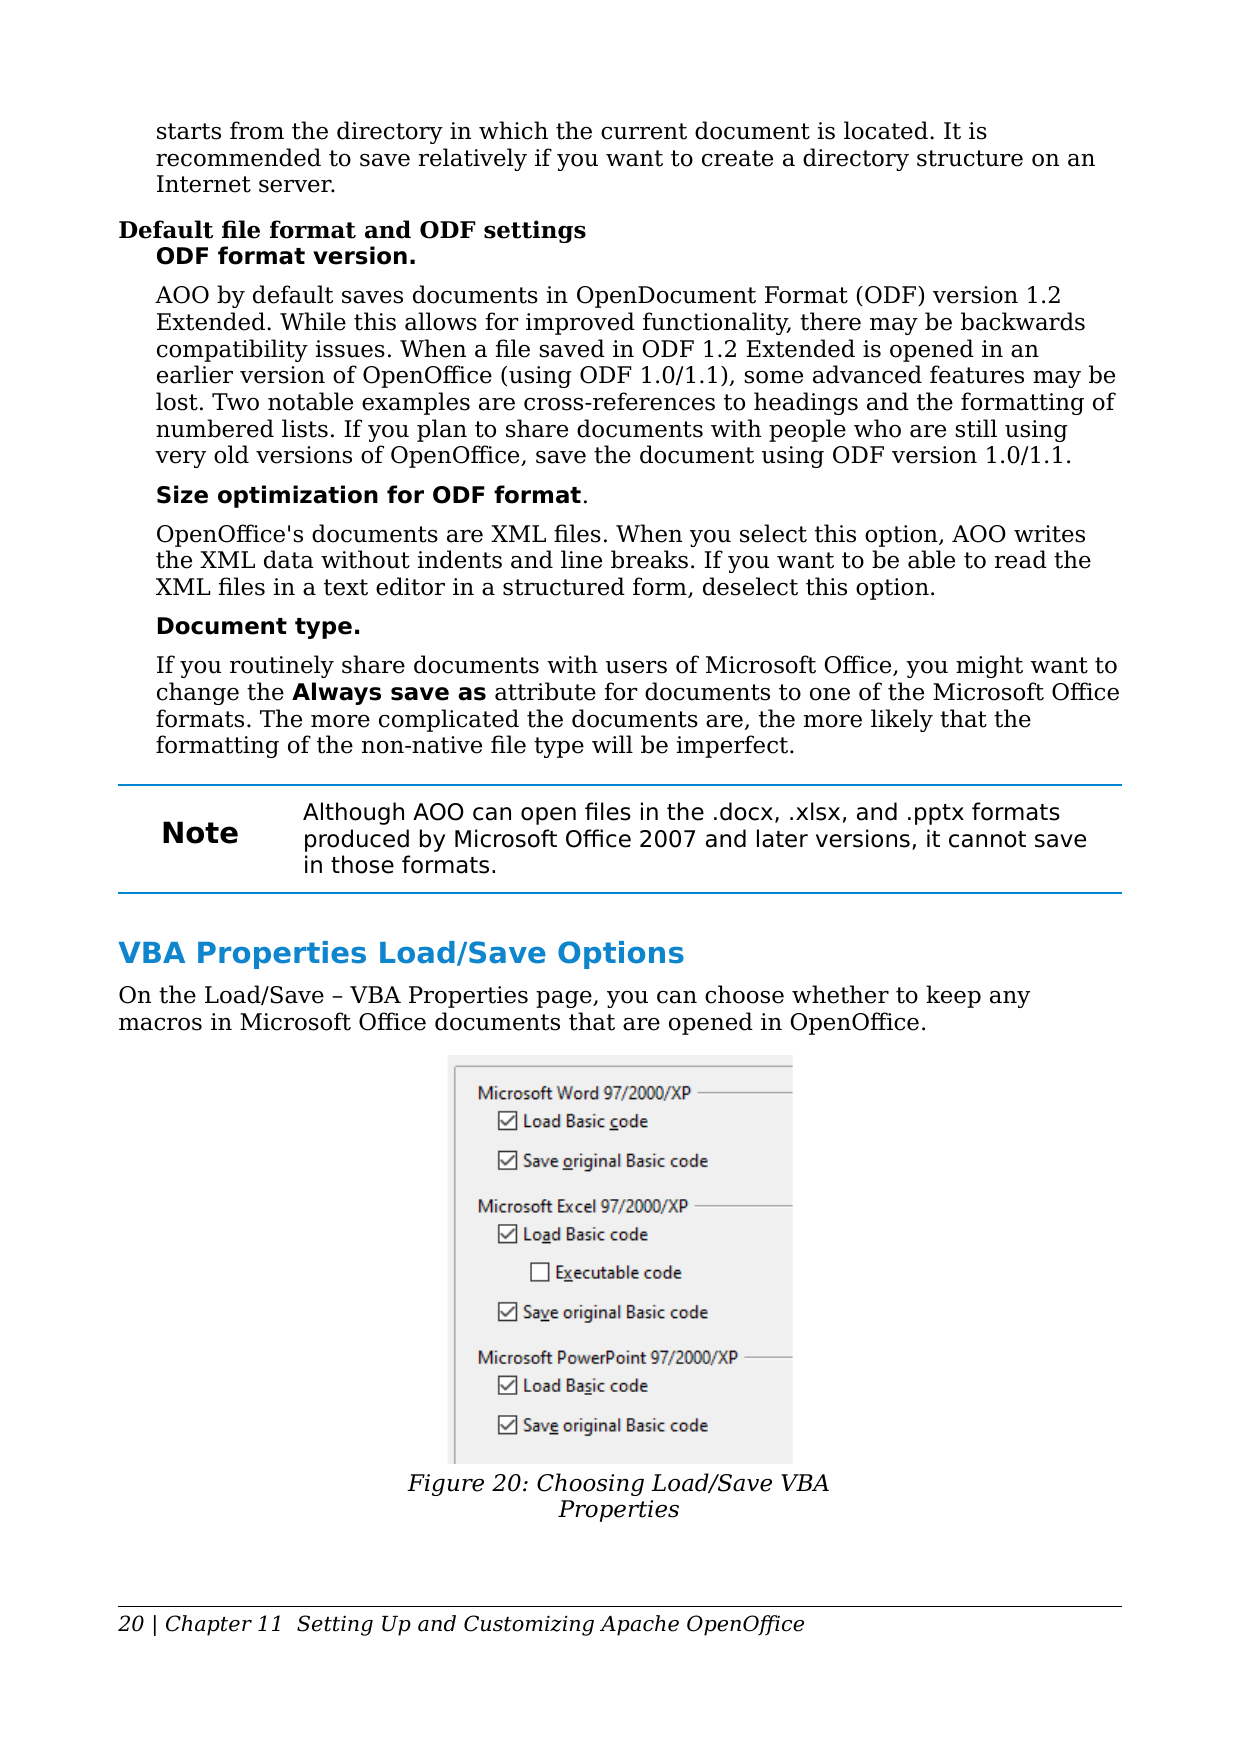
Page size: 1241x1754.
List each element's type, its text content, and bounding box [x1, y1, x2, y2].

subtitle VBA Properties Load/Save Options [118, 936, 1122, 970]
text Default file format and ODF settings [118, 217, 1122, 243]
text On the Load/Save – VBA Properties page, you can choose whether to keep any macros in Microsoft Office documents that are opened in OpenOffice. [118, 983, 1122, 1036]
text Document type. [156, 613, 1122, 640]
text Figure 20: Choosing Load/Save VBA Properties [360, 1470, 880, 1523]
picture [447, 1055, 793, 1464]
table_header Note [118, 786, 281, 892]
table_header Although AOO can open files in the .docx, .xlsx, and .pptx formats produced by Microsoft Office 2007 and later versions, it cannot save in those formats. [281, 786, 1122, 892]
text If you routinely share documents with users of Microsoft Office, you might want to change the Always save as attribute for documents to one of the Microsoft Office formats. The more complicated the documents are, the more likely that the formatting of the non-native file type will be imperfect. [156, 653, 1122, 759]
text OpenOffice's documents are XML files. When you select this option, AOO writes the XML data without indents and line breaks. If you want to be able to read the XML files in a text editor in a structured form, deselect this option. [156, 521, 1122, 601]
text starts from the directory in which the current document is located. It is recommended to save relatively if you want to create a directory structure on an Internet server. [156, 118, 1122, 198]
text ODF format version. [156, 243, 1122, 270]
text Size optimization for ODF format. [156, 482, 1122, 508]
text AOO by default saves documents in OpenDocument Format (ODF) version 1.2 Extended. While this allows for improved functionality, there may be backwards compatibility issues. When a file saved in ODF 1.2 Extended is opened in an earlier version of OpenOffice (using ODF 1.0/1.1), some advanced features may be lost. Two notable examples are cross-references to headings and the formatting of numbered lists. If you plan to share documents with people who are still using very old versions of OpenOffice, save the document using ODF version 1.0/1.1. [156, 283, 1122, 469]
